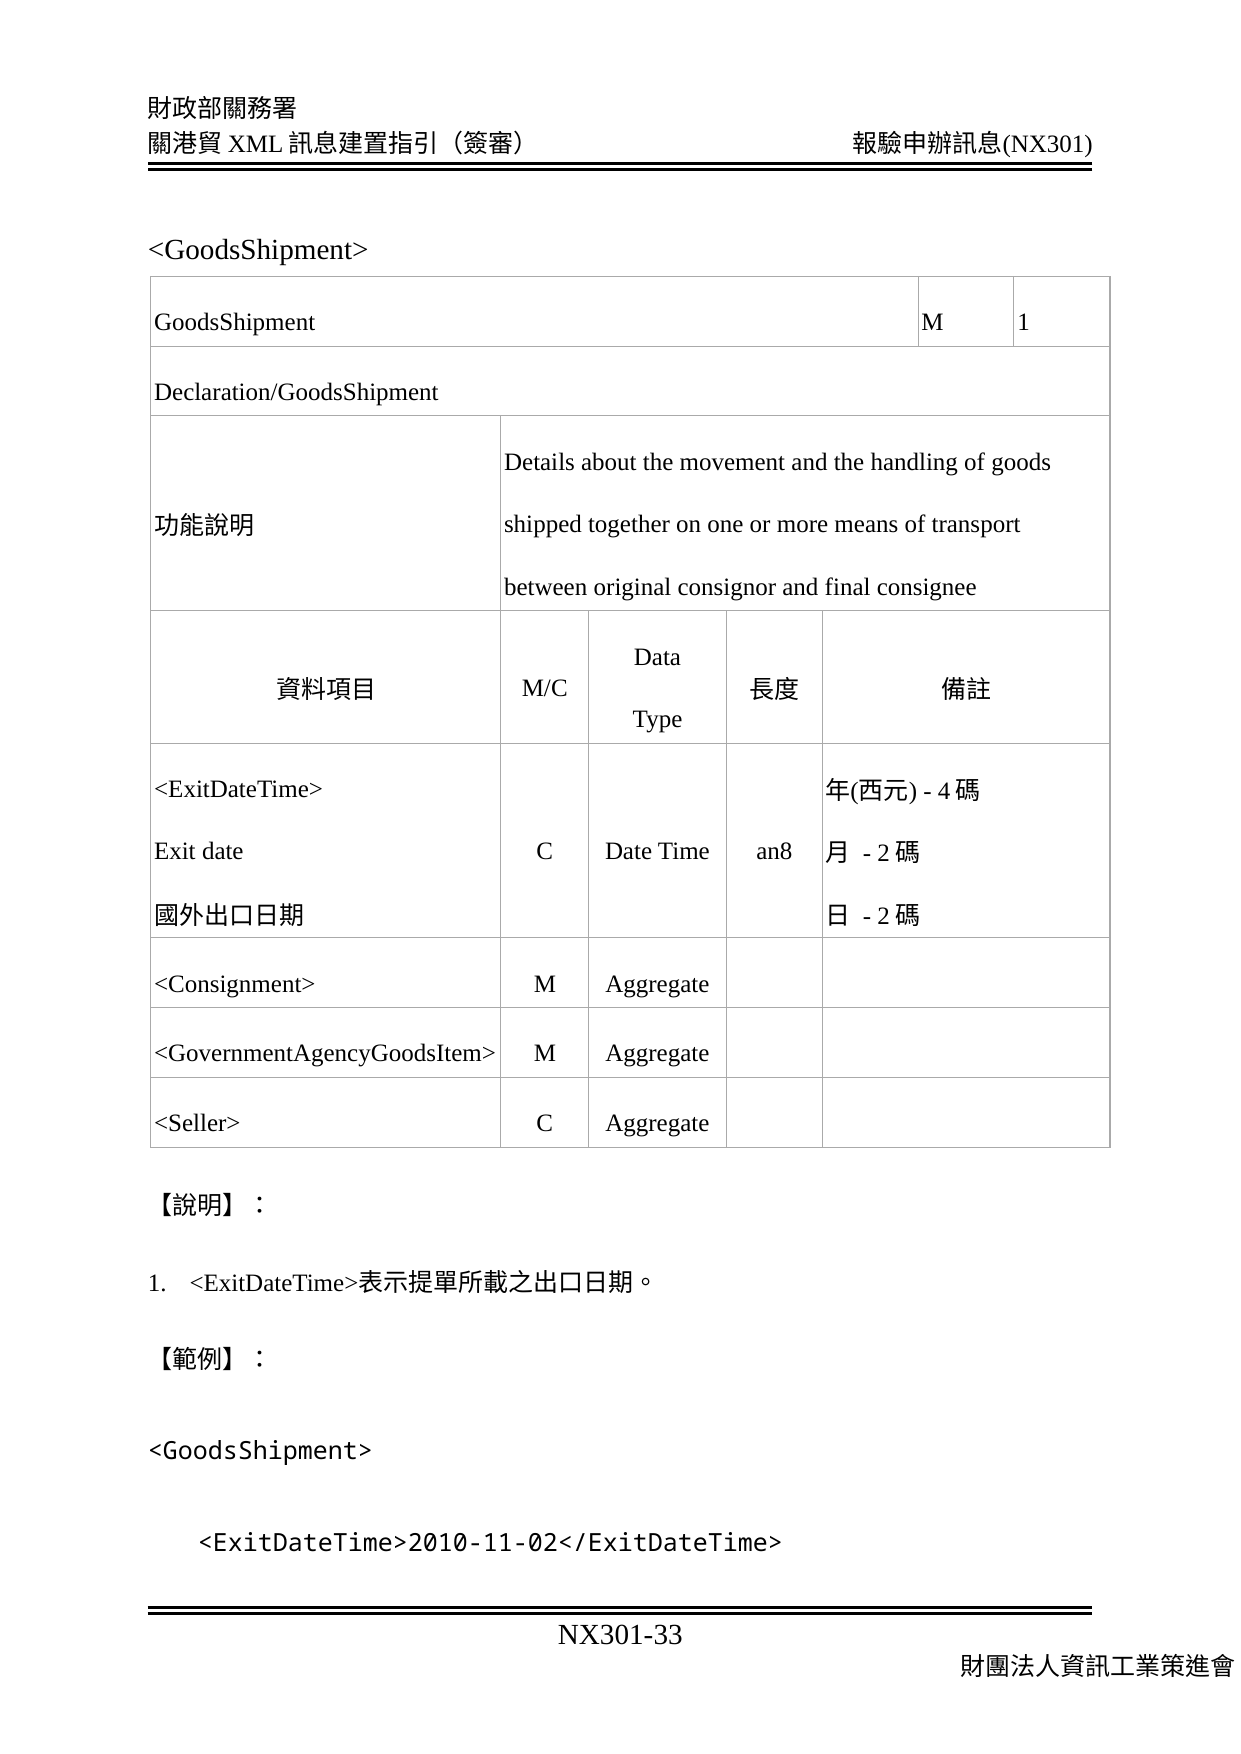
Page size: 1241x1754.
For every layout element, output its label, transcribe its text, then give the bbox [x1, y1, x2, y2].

table_header M [919, 277, 1013, 346]
table_cell [727, 1008, 822, 1077]
table_cell [823, 1008, 1109, 1077]
text <GoodsShipment> [148, 1408, 1092, 1471]
text <ExitDateTime>2010-11-02</ExitDateTime> [148, 1500, 1092, 1562]
table_cell Declaration/GoodsShipment [151, 347, 1109, 415]
list <ExitDateTime>表示提單所載之出口日期。 [148, 1239, 1092, 1302]
table_cell 年(西元) - 4碼 月 - 2碼 日 - 2碼 [823, 744, 1109, 937]
table_cell Date Time [589, 744, 726, 937]
text 【說明】： [148, 1162, 1092, 1225]
table_header 1 [1014, 277, 1109, 346]
text 【範例】： [148, 1316, 1092, 1379]
table_cell C [501, 744, 588, 937]
table_cell [823, 938, 1109, 1007]
table_cell 長度 [727, 611, 822, 742]
table_cell Aggregate [589, 938, 726, 1007]
table_cell M [501, 938, 588, 1007]
table_cell Aggregate [589, 1008, 726, 1077]
table_cell 功能說明 [151, 416, 500, 610]
table_cell M [501, 1008, 588, 1077]
table_cell <Seller> [151, 1078, 500, 1147]
table_cell Details about the movement and the handling of goods shipped together on one or more means of transport between original consignor and final consignee [501, 416, 1109, 610]
table_cell M/C [501, 611, 588, 742]
table_cell [823, 1078, 1109, 1147]
table_cell an8 [727, 744, 822, 937]
table_cell Aggregate [589, 1078, 726, 1147]
table_cell C [501, 1078, 588, 1147]
table_cell [727, 1078, 822, 1147]
table_cell <Consignment> [151, 938, 500, 1007]
table_cell 備註 [823, 611, 1109, 742]
table_cell <ExitDateTime> Exit date 國外出口日期 [151, 744, 500, 937]
table_cell [727, 938, 822, 1007]
subtitle <GoodsShipment> [148, 207, 1092, 269]
table_cell <GovernmentAgencyGoodsItem> [151, 1008, 500, 1077]
table_cell 資料項目 [151, 611, 500, 742]
table_header GoodsShipment [151, 277, 918, 346]
table_cell Data Type [589, 611, 726, 742]
